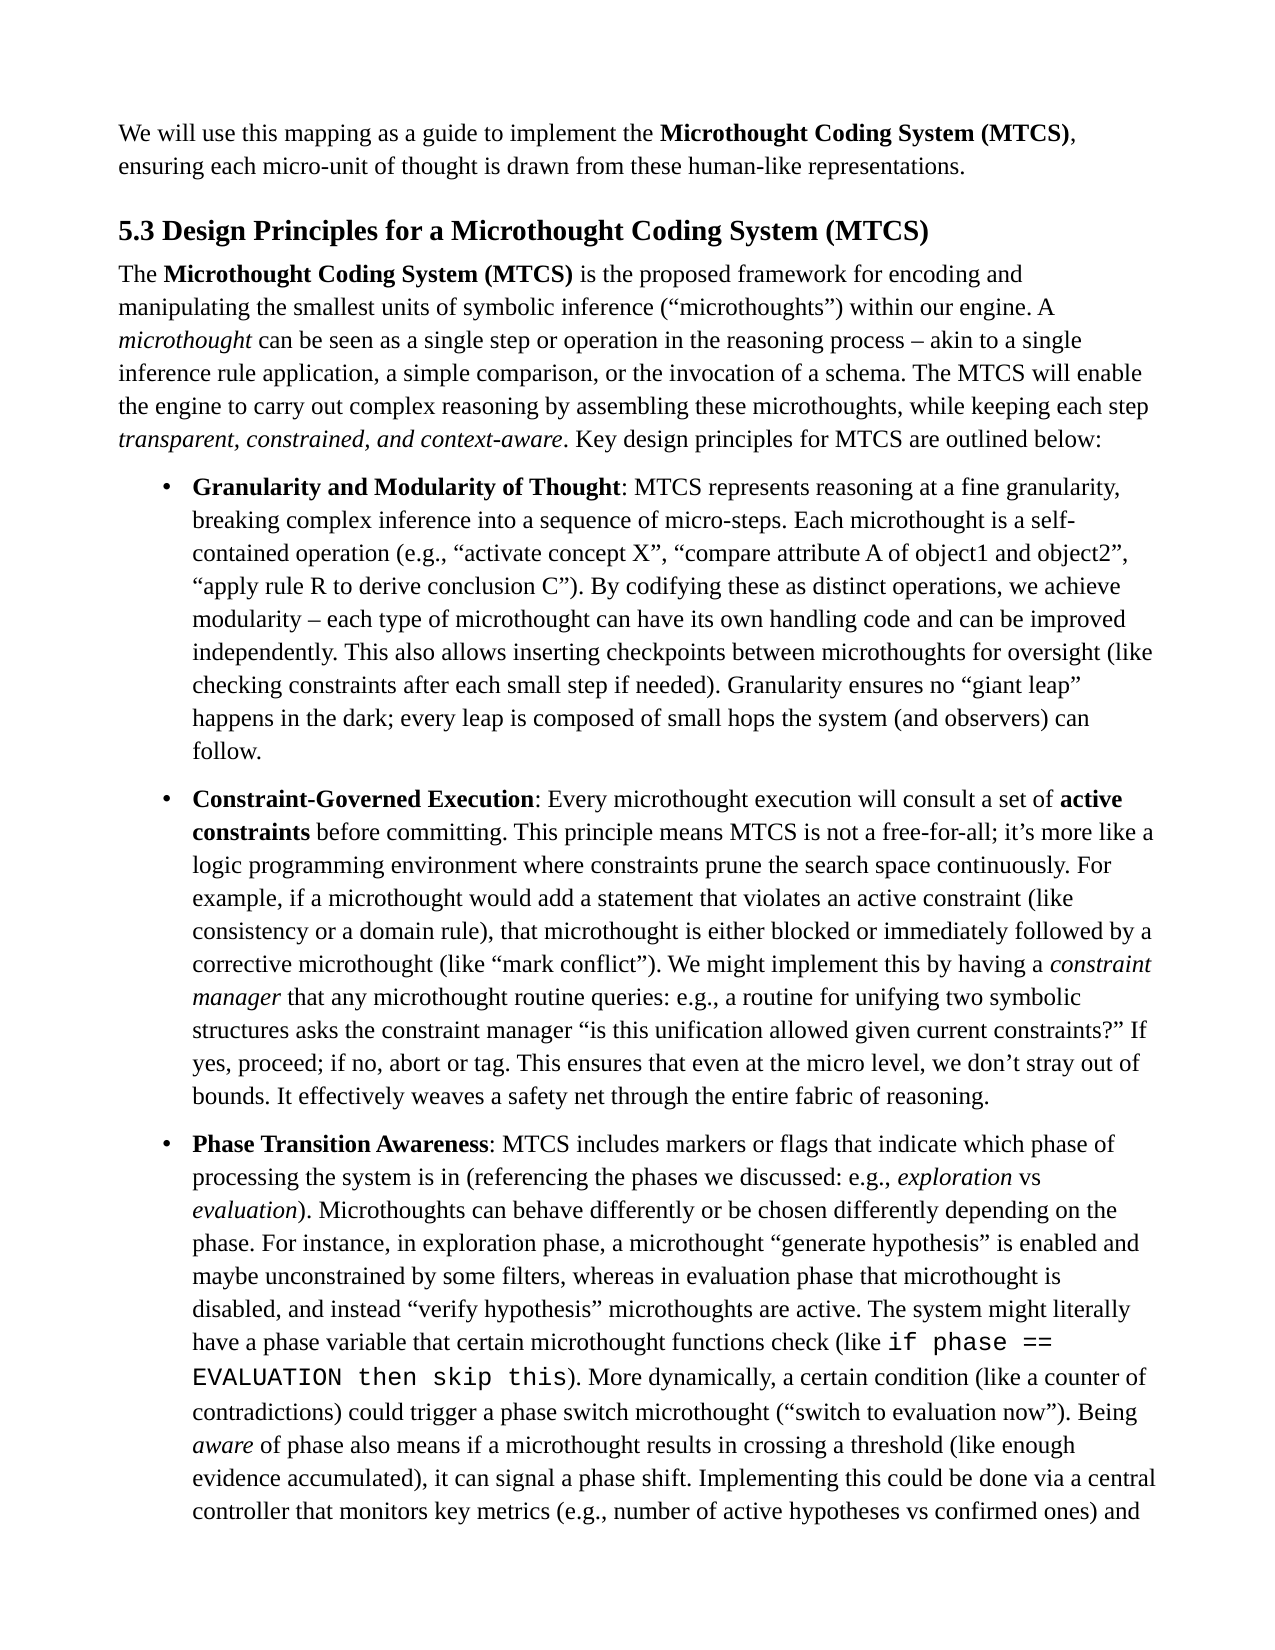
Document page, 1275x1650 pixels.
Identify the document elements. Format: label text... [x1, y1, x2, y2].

text We will use this mapping as a guide to implement the Microthought Coding System (MTCS), ensuring each micro-unit of thought is drawn from these human-like representations. [118, 118, 1157, 180]
subtitle 5.3 Design Principles for a Microthought Coding System (MTCS) [118, 213, 1157, 247]
text The Microthought Coding System (MTCS) is the proposed framework for encoding and manipulating the smallest units of symbolic inference (“microthoughts”) within our engine. A microthought can be seen as a single step or operation in the reasoning process – akin to a single inference rule application, a simple comparison, or the invocation of a schema. The MTCS will enable the engine to carry out complex reasoning by assembling these microthoughts, while keeping each step transparent, constrained, and context-aware. Key design principles for MTCS are outlined below: [118, 259, 1157, 453]
list Constraint-Governed Execution: Every microthought execution will consult a set of active constraints before committing. This principle means MTCS is not a free-for-all; it’s more like a logic programming environment where constraints prune the search space continuously. For example, if a microthought would add a statement that violates an active constraint (like consistency or a domain rule), that microthought is either blocked or immediately followed by a corrective microthought (like “mark conflict”). We might implement this by having a constraint manager that any microthought routine queries: e.g., a routine for unifying two symbolic structures asks the constraint manager “is this unification allowed given current constraints?” If yes, proceed; if no, abort or tag. This ensures that even at the micro level, we don’t stray out of bounds. It effectively weaves a safety net through the entire fabric of reasoning. [162, 784, 1157, 1110]
list Phase Transition Awareness: MTCS includes markers or flags that indicate which phase of processing the system is in (referencing the phases we discussed: e.g., exploration vs evaluation). Microthoughts can behave differently or be chosen differently depending on the phase. For instance, in exploration phase, a microthought “generate hypothesis” is enabled and maybe unconstrained by some filters, whereas in evaluation phase that microthought is disabled, and instead “verify hypothesis” microthoughts are active. The system might literally have a phase variable that certain microthought functions check (like if phase == EVALUATION then skip this). More dynamically, a certain condition (like a counter of contradictions) could trigger a phase switch microthought (“switch to evaluation now”). Being aware of phase also means if a microthought results in crossing a threshold (like enough evidence accumulated), it can signal a phase shift. Implementing this could be done via a central controller that monitors key metrics (e.g., number of active hypotheses vs confirmed ones) and [162, 1129, 1157, 1525]
list Granularity and Modularity of Thought: MTCS represents reasoning at a fine granularity, breaking complex inference into a sequence of micro-steps. Each microthought is a self-contained operation (e.g., “activate concept X”, “compare attribute A of object1 and object2”, “apply rule R to derive conclusion C”). By codifying these as distinct operations, we achieve modularity – each type of microthought can have its own handling code and can be improved independently. This also allows inserting checkpoints between microthoughts for oversight (like checking constraints after each small step if needed). Granularity ensures no “giant leap” happens in the dark; every leap is composed of small hops the system (and observers) can follow. [162, 472, 1157, 765]
